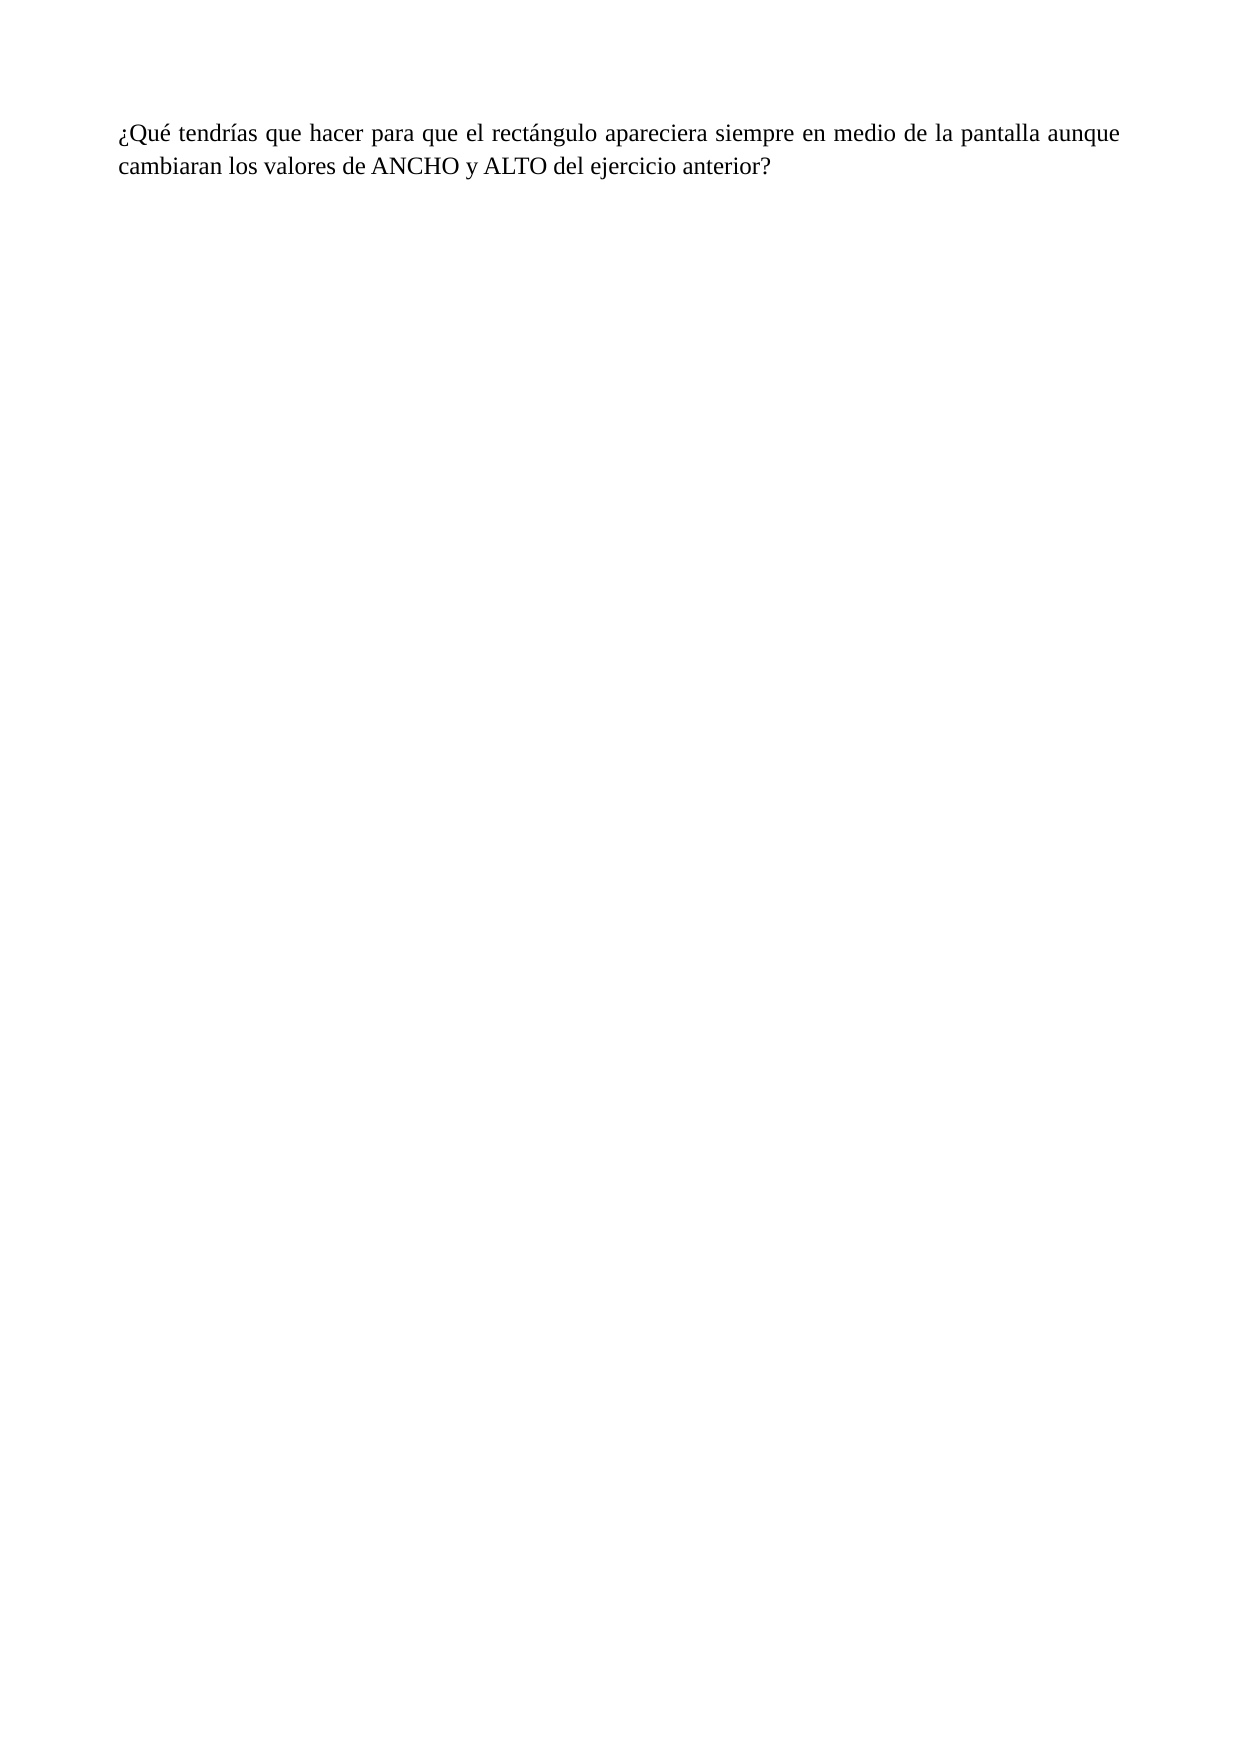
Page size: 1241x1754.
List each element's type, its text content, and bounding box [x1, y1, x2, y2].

text ¿Qué tendrías que hacer para que el rectángulo apareciera siempre en medio de la pantalla aunque cambiaran los valores de ANCHO y ALTO del ejercicio anterior? [118, 118, 1122, 180]
